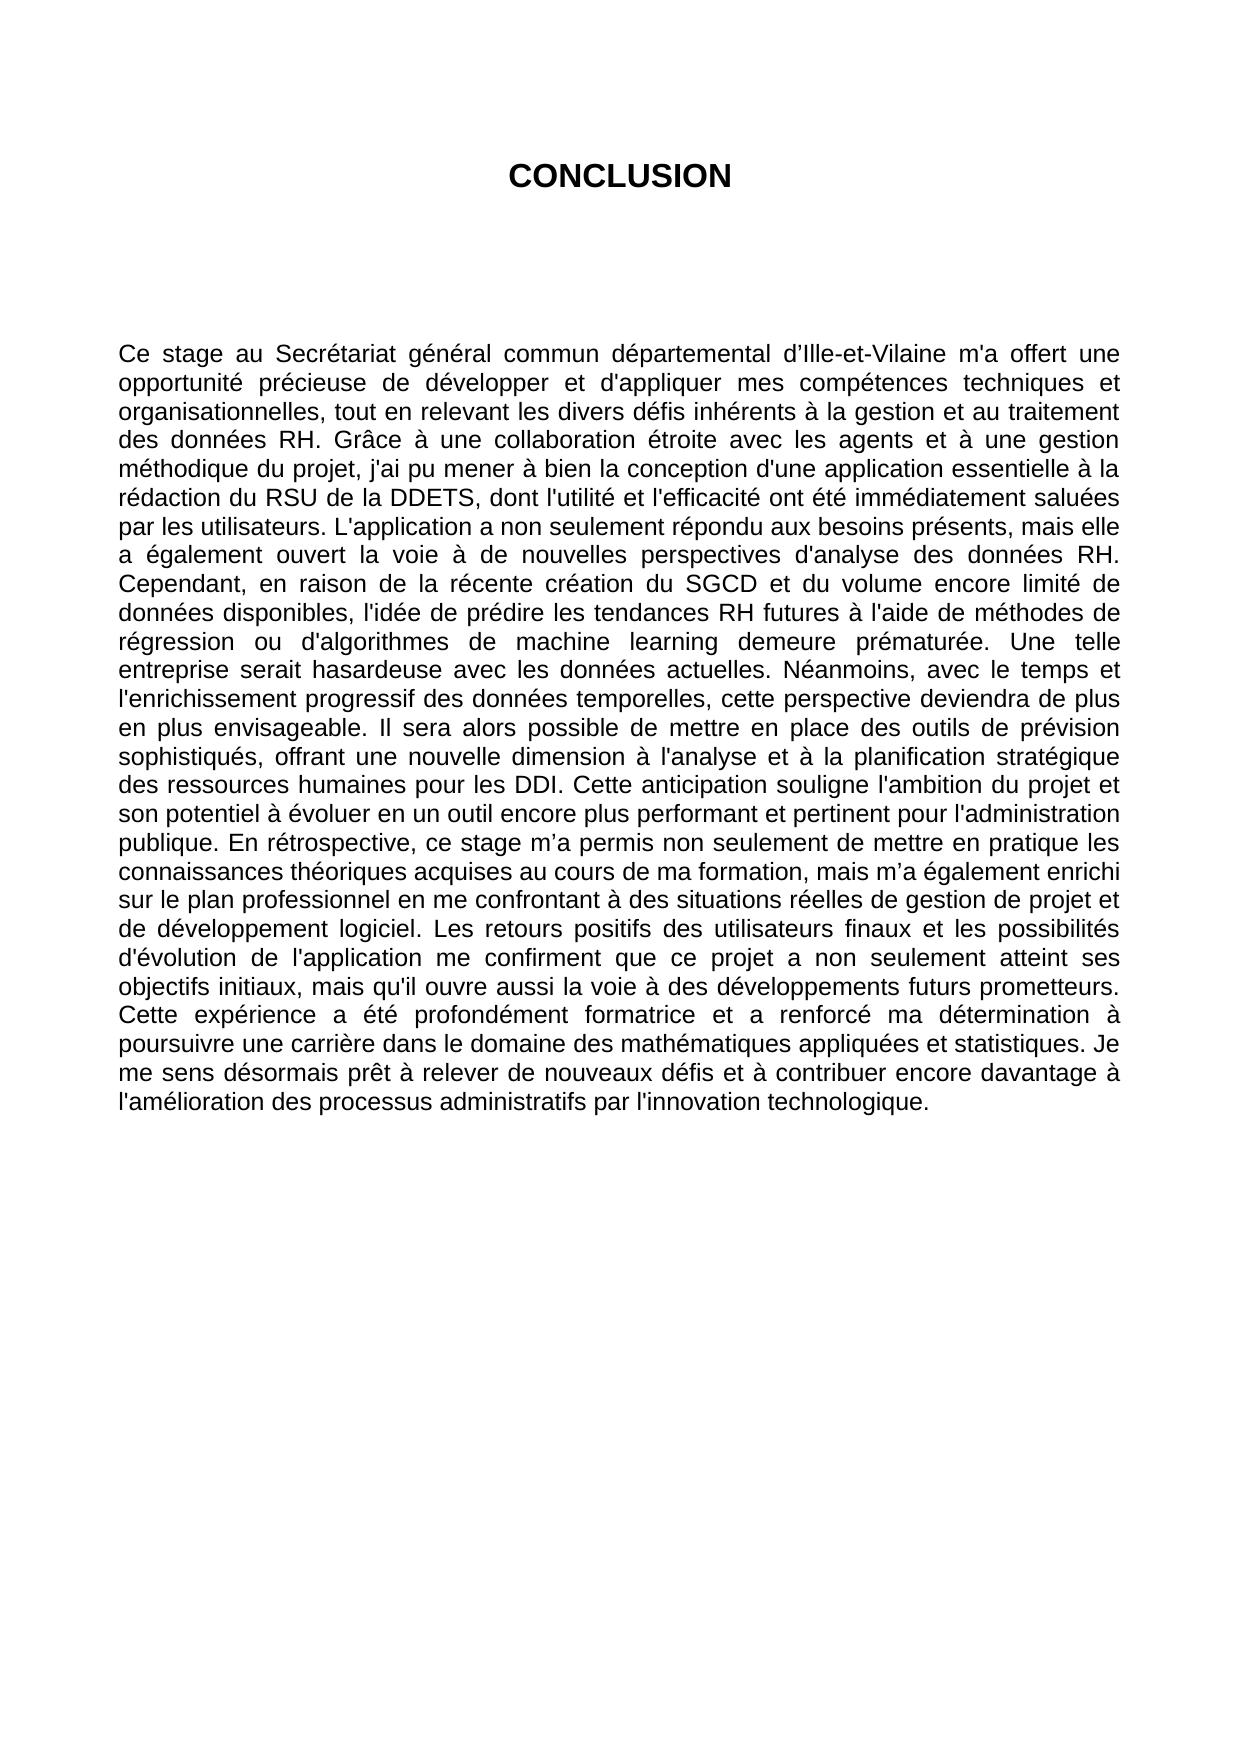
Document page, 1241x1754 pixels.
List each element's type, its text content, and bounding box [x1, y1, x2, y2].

text CONCLUSION [118, 157, 1122, 195]
text Ce stage au Secrétariat général commun départemental d’Ille-et-Vilaine m'a offert une opportunité précieuse de développer et d'appliquer mes compétences techniques et organisationnelles, tout en relevant les divers défis inhérents à la gestion et au traitement des données RH. Grâce à une collaboration étroite avec les agents et à une gestion méthodique du projet, j'ai pu mener à bien la conception d'une application essentielle à la rédaction du RSU de la DDETS, dont l'utilité et l'efficacité ont été immédiatement saluées par les utilisateurs. L'application a non seulement répondu aux besoins présents, mais elle a également ouvert la voie à de nouvelles perspectives d'analyse des données RH. Cependant, en raison de la récente création du SGCD et du volume encore limité de données disponibles, l'idée de prédire les tendances RH futures à l'aide de méthodes de régression ou d'algorithmes de machine learning demeure prématurée. Une telle entreprise serait hasardeuse avec les données actuelles. Néanmoins, avec le temps et l'enrichissement progressif des données temporelles, cette perspective deviendra de plus en plus envisageable. Il sera alors possible de mettre en place des outils de prévision sophistiqués, offrant une nouvelle dimension à l'analyse et à la planification stratégique des ressources humaines pour les DDI. Cette anticipation souligne l'ambition du projet et son potentiel à évoluer en un outil encore plus performant et pertinent pour l'administration publique. En rétrospective, ce stage m’a permis non seulement de mettre en pratique les connaissances théoriques acquises au cours de ma formation, mais m’a également enrichi sur le plan professionnel en me confrontant à des situations réelles de gestion de projet et de développement logiciel. Les retours positifs des utilisateurs finaux et les possibilités d'évolution de l'application me confirment que ce projet a non seulement atteint ses objectifs initiaux, mais qu'il ouvre aussi la voie à des développements futurs prometteurs. Cette expérience a été profondément formatrice et a renforcé ma détermination à poursuivre une carrière dans le domaine des mathématiques appliquées et statistiques. Je me sens désormais prêt à relever de nouveaux défis et à contribuer encore davantage à l'amélioration des processus administratifs par l'innovation technologique. [118, 339, 1122, 1115]
